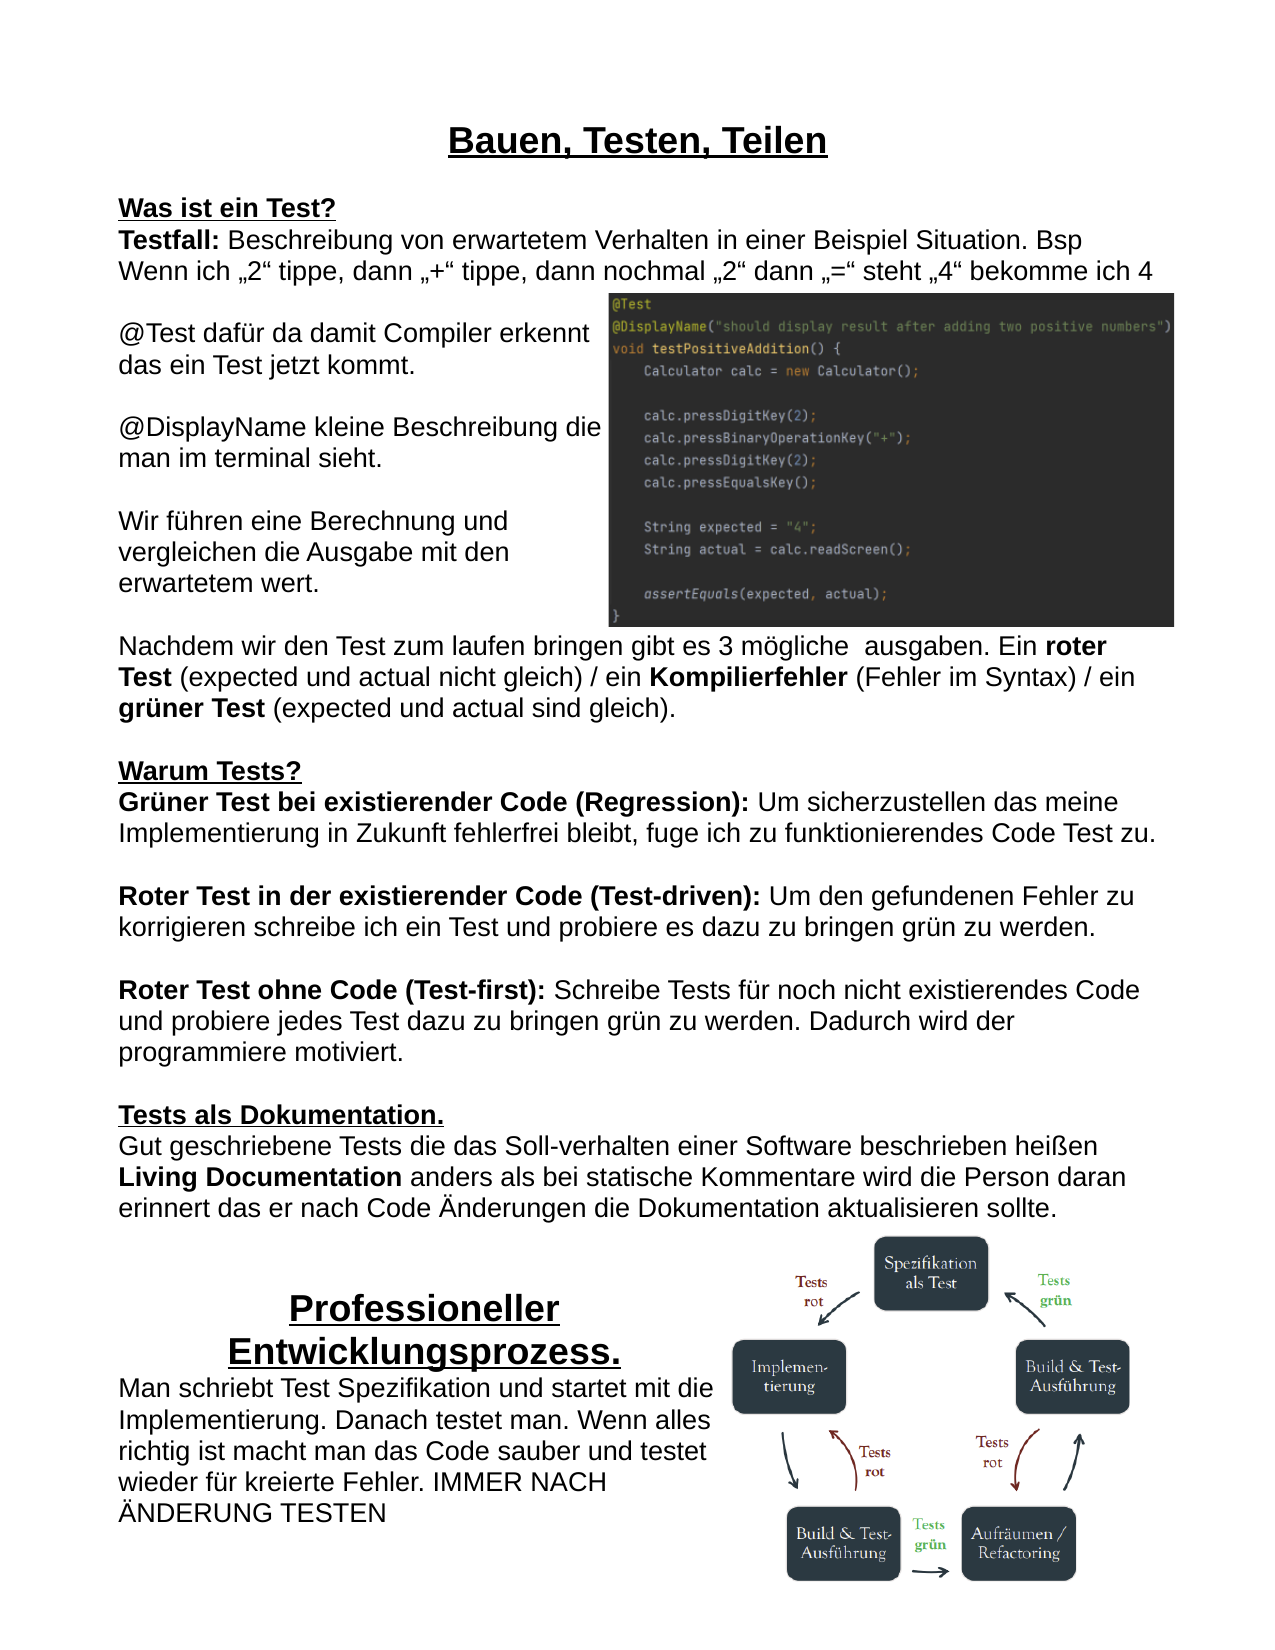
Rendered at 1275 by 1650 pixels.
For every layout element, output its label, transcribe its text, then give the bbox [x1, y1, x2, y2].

text Nachdem wir den Test zum laufen bringen gibt es 3 mögliche ausgaben. Ein roter Test (expected und actual nicht gleich) / ein Kompilierfehler (Fehler im Syntax) / ein grüner Test (expected und actual sind gleich). [118, 630, 1157, 724]
text @DisplayName kleine Beschreibung die man im terminal sieht. [118, 411, 608, 474]
picture [730, 1235, 1130, 1582]
text Was ist ein Test? [118, 192, 1157, 224]
text Roter Test ohne Code (Test-first): Schreibe Tests für noch nicht existierendes Code und probiere jedes Test dazu zu bringen grün zu werden. Dadurch wird der programmiere motiviert. [118, 974, 1157, 1067]
text Wir führen eine Berechnung und vergleichen die Ausgabe mit den erwartetem wert. [118, 505, 608, 599]
text Bauen, Testen, Teilen [118, 118, 1157, 161]
picture [608, 293, 1175, 627]
text Man schriebt Test Spezifikation und startet mit die Implementierung. Danach testet man. Wenn alles richtig ist macht man das Code sauber und testet wieder für kreierte Fehler. IMMER NACH ÄNDERUNG TESTEN [118, 1372, 730, 1529]
text Roter Test in der existierender Code (Test-driven): Um den gefundenen Fehler zu korrigieren schreibe ich ein Test und probiere es dazu zu bringen grün zu werden. [118, 880, 1157, 942]
text Gut geschriebene Tests die das Soll-verhalten einer Software beschrieben heißen Living Documentation anders als bei statische Kommentare wird die Person daran erinnert das er nach Code Änderungen die Dokumentation aktualisieren sollte. [118, 1130, 1157, 1224]
text Warum Tests? [118, 755, 1157, 786]
text Testfall: Beschreibung von erwartetem Verhalten in einer Beispiel Situation. Bsp Wenn ich „2“ tippe, dann „+“ tippe, dann nochmal „2“ dann „=“ steht „4“ bekomme ich 4 [118, 224, 1157, 286]
text Tests als Dokumentation. [118, 1099, 1157, 1130]
text [1130, 1372, 1157, 1529]
text @Test dafür da damit Compiler erkennt das ein Test jetzt kommt. [118, 317, 608, 380]
text Grüner Test bei existierender Code (Regression): Um sicherzustellen das meine Implementierung in Zukunft fehlerfrei bleibt, fuge ich zu funktionierendes Code Test zu. [118, 786, 1157, 849]
text Professioneller Entwicklungsprozess. [118, 1286, 730, 1372]
text [1130, 1286, 1157, 1372]
